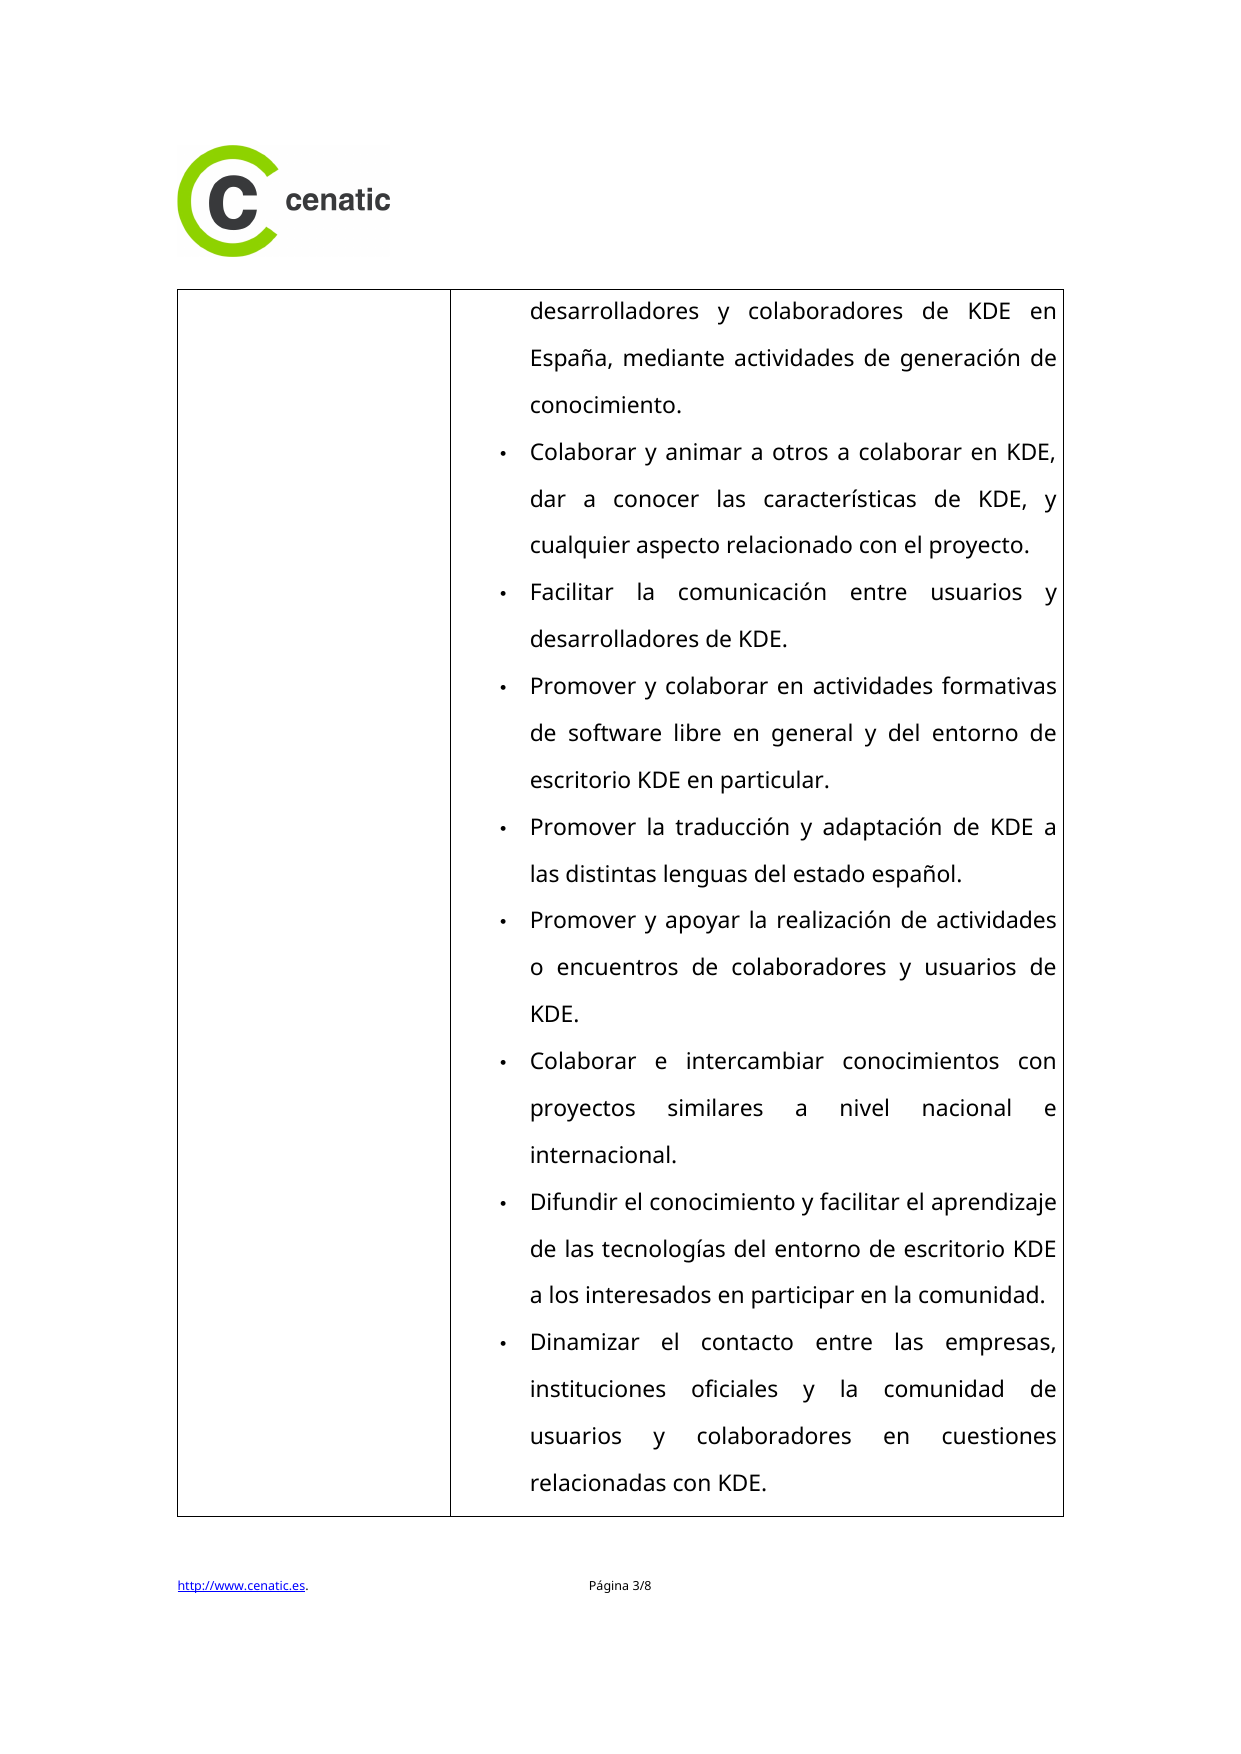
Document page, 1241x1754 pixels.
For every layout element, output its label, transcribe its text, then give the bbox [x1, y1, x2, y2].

table_header [178, 290, 450, 1516]
picture [177, 145, 390, 257]
table_header desarrolladores y colaboradores de KDE en España, mediante actividades de generación de conocimiento. Colaborar y animar a otros a colaborar en KDE, dar a conocer las características de KDE, y cualquier aspecto relacionado con el proyecto. Facilitar la comunicación entre usuarios y desarrolladores de KDE. Promover y colaborar en actividades formativas de software libre en general y del entorno de escritorio KDE en particular. Promover la traducción y adaptación de KDE a las distintas lenguas del estado español. Promover y apoyar la realización de actividades o encuentros de colaboradores y usuarios de KDE. Colaborar e intercambiar conocimientos con proyectos similares a nivel nacional e internacional. Difundir el conocimiento y facilitar el aprendizaje de las tecnologías del entorno de escritorio KDE a los interesados en participar en la comunidad. Dinamizar el contacto entre las empresas, instituciones oficiales y la comunidad de usuarios y colaboradores en cuestiones relacionadas con KDE. [451, 290, 1063, 1516]
